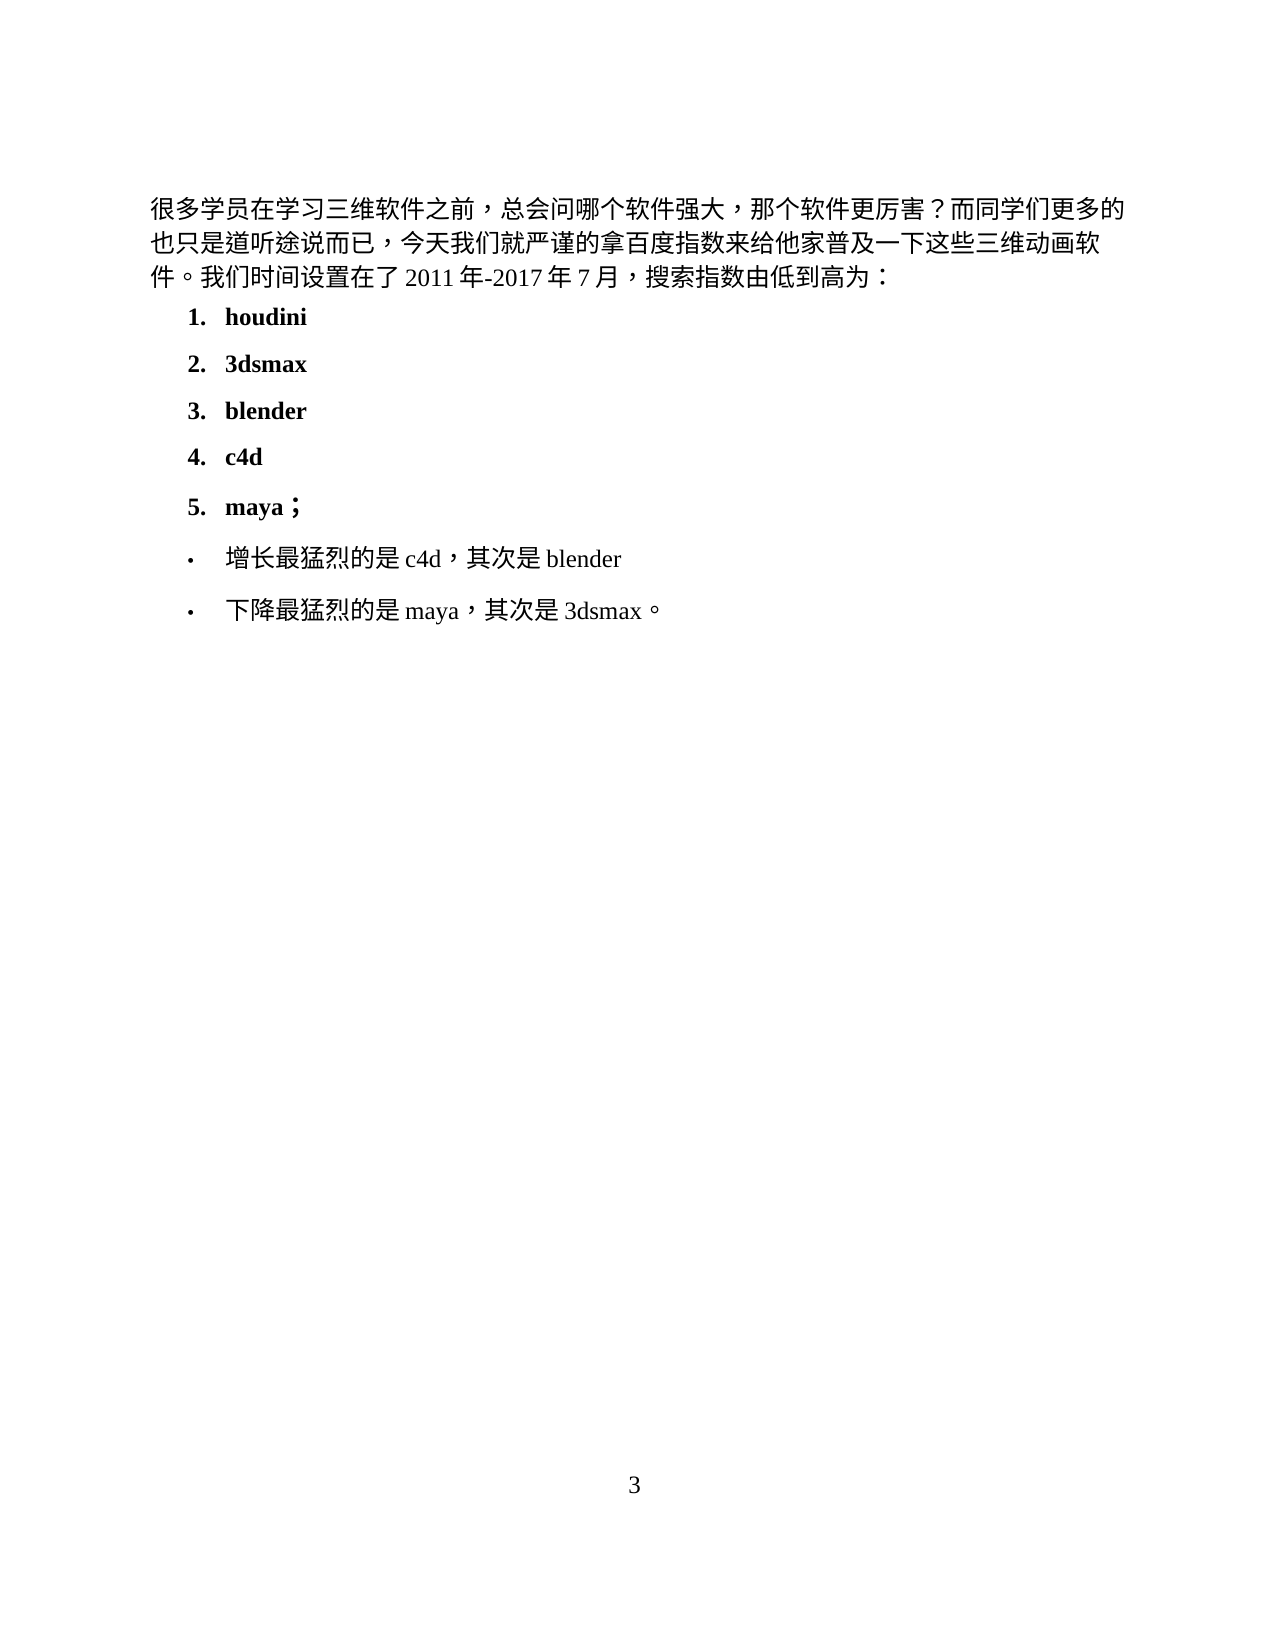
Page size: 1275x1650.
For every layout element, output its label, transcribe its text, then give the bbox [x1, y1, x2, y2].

text 很多学员在学习三维软件之前，总会问哪个软件强大，那个软件更厉害？而同学们更多的也只是道听途说而已，今天我们就严谨的拿百度指数来给他家普及一下这些三维动画软件。我们时间设置在了2011年-2017年7月，搜索指数由低到高为： [150, 191, 1125, 293]
list 增长最猛烈的是c4d，其次是blender [187, 541, 1125, 575]
list blender [187, 396, 1125, 424]
list c4d [187, 442, 1125, 471]
list maya； [187, 489, 1125, 523]
list houdini [187, 302, 1125, 331]
list 3dsmax [187, 349, 1125, 378]
list 下降最猛烈的是maya，其次是3dsmax。 [187, 593, 1125, 627]
